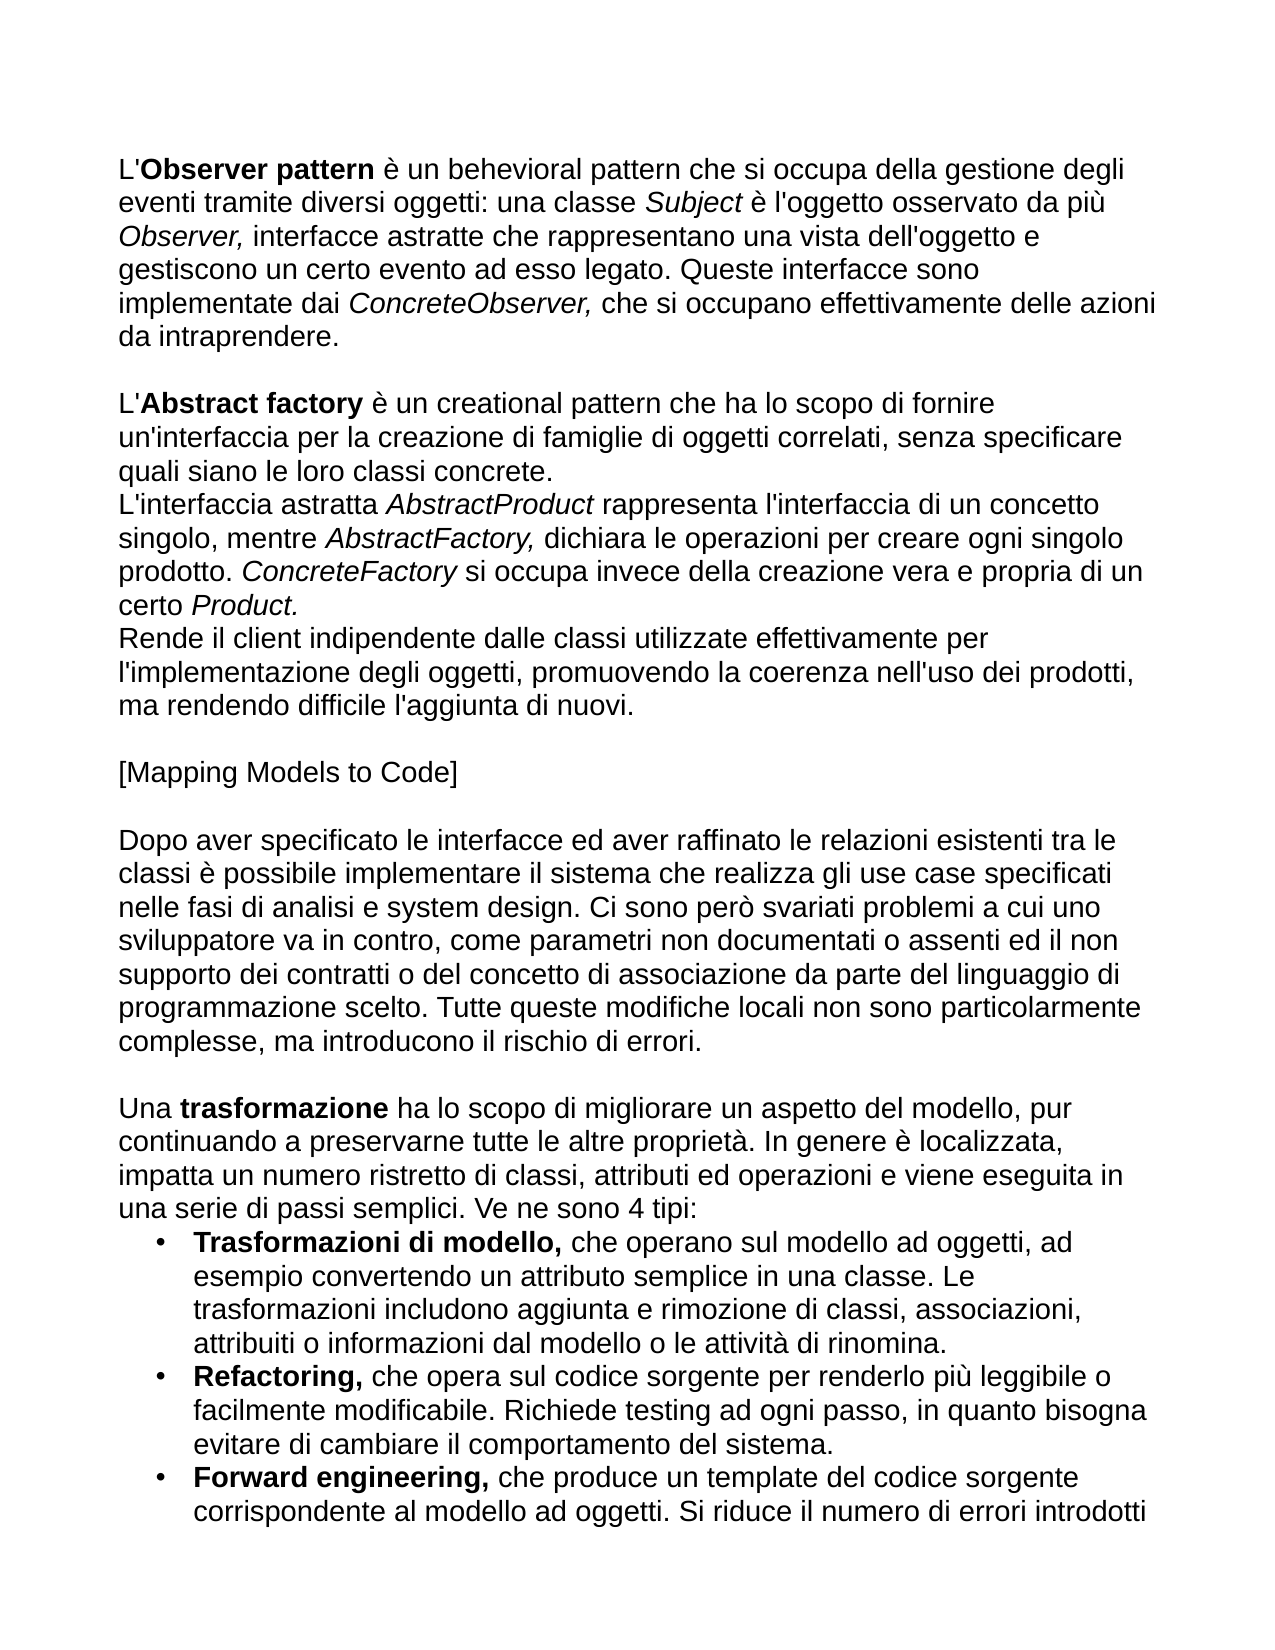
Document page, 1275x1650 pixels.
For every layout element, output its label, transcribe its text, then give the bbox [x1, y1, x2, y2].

list Forward engineering, che produce un template del codice sorgente corrispondente al modello ad oggetti. Si riduce il numero di errori introdotti [156, 1460, 1157, 1527]
text L'Abstract factory è un creational pattern che ha lo scopo di fornire un'interfaccia per la creazione di famiglie di oggetti correlati, senza specificare quali siano le loro classi concrete. [118, 386, 1157, 487]
text Dopo aver specificato le interfacce ed aver raffinato le relazioni esistenti tra le classi è possibile implementare il sistema che realizza gli use case specificati nelle fasi di analisi e system design. Ci sono però svariati problemi a cui uno sviluppatore va in contro, come parametri non documentati o assenti ed il non supporto dei contratti o del concetto di associazione da parte del linguaggio di programmazione scelto. Tutte queste modifiche locali non sono particolarmente complesse, ma introducono il rischio di errori. [118, 822, 1157, 1057]
text L'Observer pattern è un behevioral pattern che si occupa della gestione degli eventi tramite diversi oggetti: una classe Subject è l'oggetto osservato da più Observer, interfacce astratte che rappresentano una vista dell'oggetto e gestiscono un certo evento ad esso legato. Queste interfacce sono implementate dai ConcreteObserver, che si occupano effettivamente delle azioni da intraprendere. [118, 152, 1157, 353]
text L'interfaccia astratta AbstractProduct rappresenta l'interfaccia di un concetto singolo, mentre AbstractFactory, dichiara le operazioni per creare ogni singolo prodotto. ConcreteFactory si occupa invece della creazione vera e propria di un certo Product. [118, 487, 1157, 621]
text Rende il client indipendente dalle classi utilizzate effettivamente per l'implementazione degli oggetti, promuovendo la coerenza nell'uso dei prodotti, ma rendendo difficile l'aggiunta di nuovi. [118, 621, 1157, 722]
text Una trasformazione ha lo scopo di migliorare un aspetto del modello, pur continuando a preservarne tutte le altre proprietà. In genere è localizzata, impatta un numero ristretto di classi, attributi ed operazioni e viene eseguita in una serie di passi semplici. Ve ne sono 4 tipi: [118, 1091, 1157, 1225]
text [Mapping Models to Code] [118, 755, 1157, 789]
list Trasformazioni di modello, che operano sul modello ad oggetti, ad esempio convertendo un attributo semplice in una classe. Le trasformazioni includono aggiunta e rimozione di classi, associazioni, attribuiti o informazioni dal modello o le attività di rinomina. [156, 1225, 1157, 1359]
list Refactoring, che opera sul codice sorgente per renderlo più leggibile o facilmente modificabile. Richiede testing ad ogni passo, in quanto bisogna evitare di cambiare il comportamento del sistema. [156, 1359, 1157, 1460]
